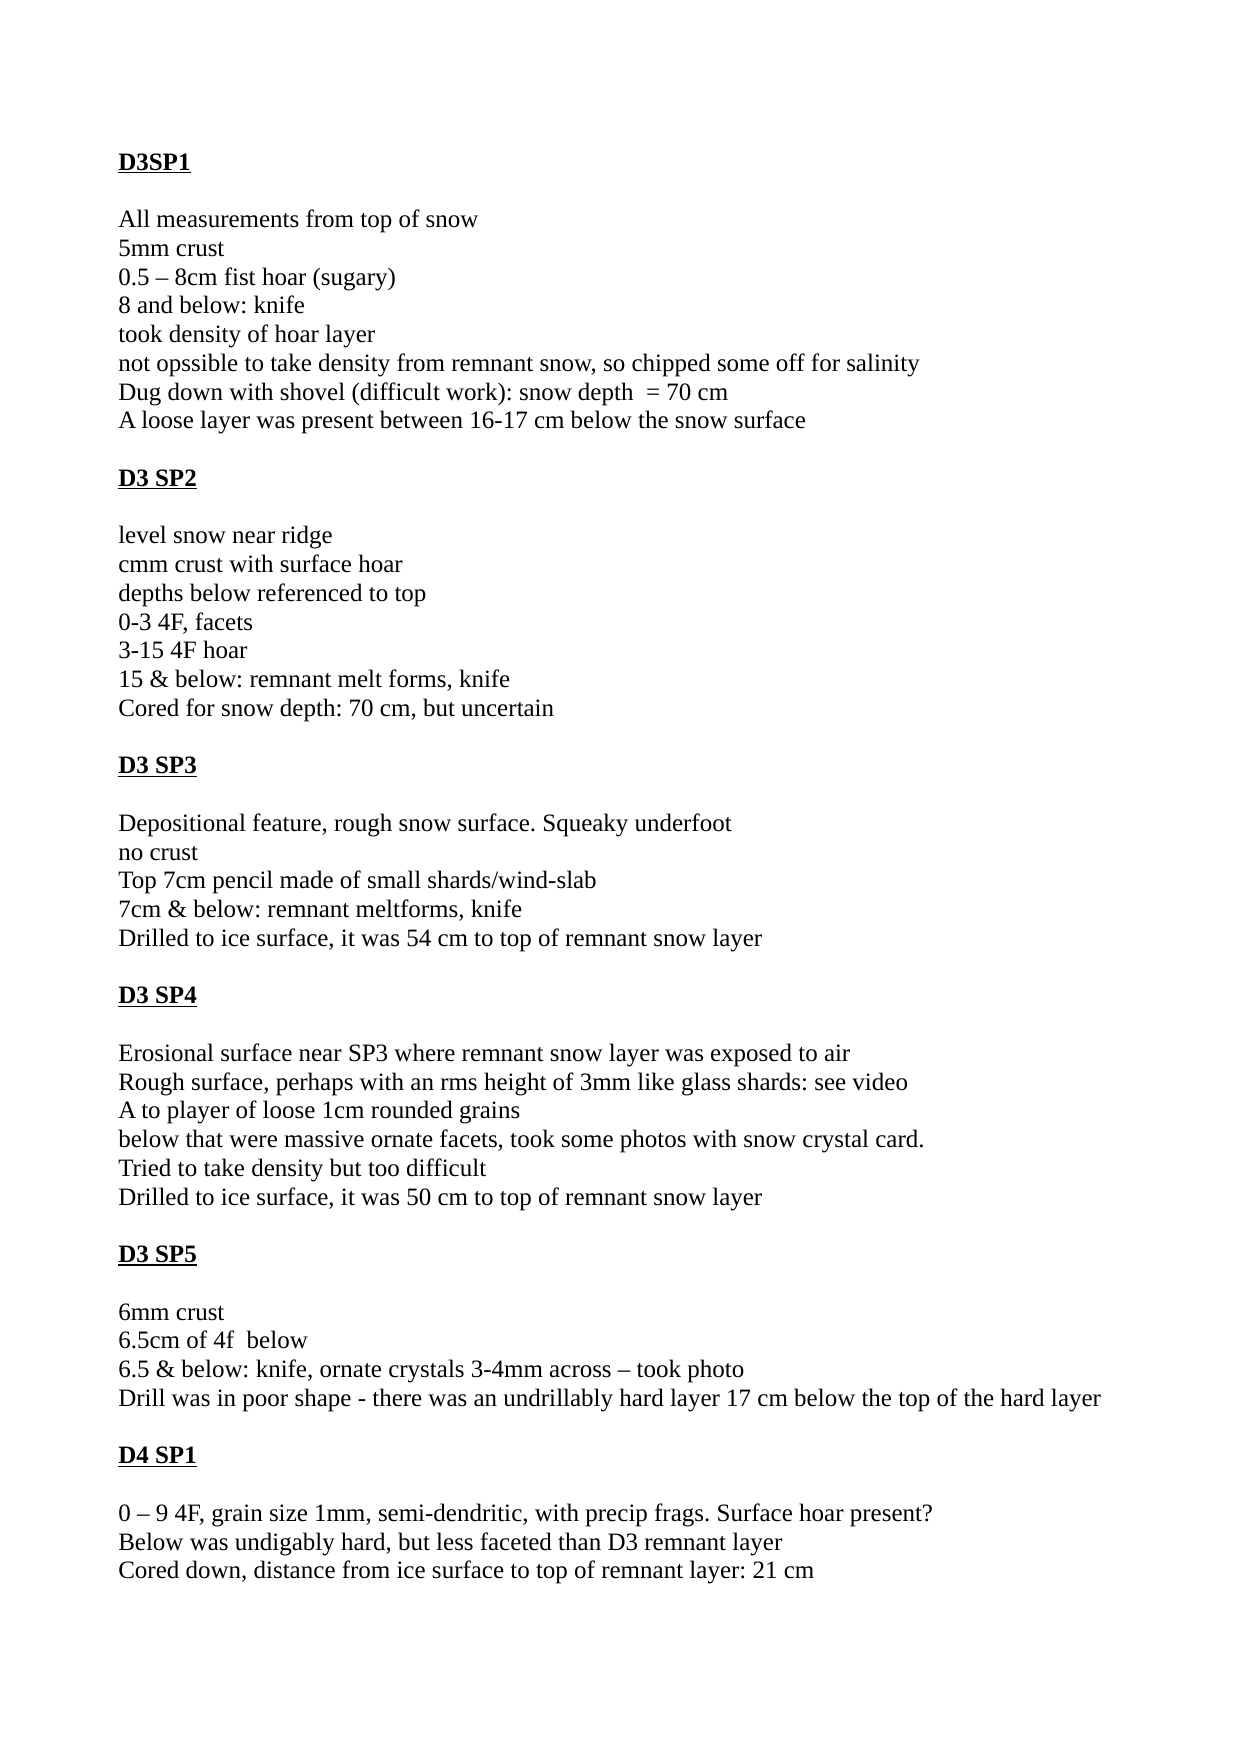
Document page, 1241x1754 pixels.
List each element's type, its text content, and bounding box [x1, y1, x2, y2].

text 0-3 4F, facets [118, 607, 1122, 636]
text D3SP1 [118, 147, 1122, 176]
text D3 SP3 [118, 751, 1122, 779]
text took density of hoar layer [118, 319, 1122, 348]
text Drill was in poor shape - there was an undrillably hard layer 17 cm below the top of the hard layer [118, 1383, 1122, 1412]
text D3 SP5 [118, 1239, 1122, 1268]
text All measurements from top of snow [118, 204, 1122, 233]
text Erosional surface near SP3 where remnant snow layer was exposed to air [118, 1038, 1122, 1067]
text D3 SP4 [118, 981, 1122, 1009]
text 6mm crust [118, 1297, 1122, 1326]
text 15 & below: remnant melt forms, knife [118, 664, 1122, 693]
text Depositional feature, rough snow surface. Squeaky underfoot [118, 808, 1122, 837]
text A to player of loose 1cm rounded grains [118, 1096, 1122, 1124]
text Rough surface, perhaps with an rms height of 3mm like glass shards: see video [118, 1067, 1122, 1096]
text below that were massive ornate facets, took some photos with snow crystal card. [118, 1124, 1122, 1153]
text 5mm crust [118, 233, 1122, 262]
text not opssible to take density from remnant snow, so chipped some off for salinity [118, 348, 1122, 377]
text Tried to take density but too difficult [118, 1153, 1122, 1182]
text Top 7cm pencil made of small shards/wind-slab [118, 866, 1122, 894]
text Dug down with shovel (difficult work): snow depth = 70 cm [118, 377, 1122, 406]
text Drilled to ice surface, it was 54 cm to top of remnant snow layer [118, 923, 1122, 952]
text 0.5 – 8cm fist hoar (sugary) [118, 262, 1122, 291]
text 3-15 4F hoar [118, 636, 1122, 664]
text level snow near ridge [118, 521, 1122, 549]
text no crust [118, 837, 1122, 866]
text A loose layer was present between 16-17 cm below the snow surface [118, 406, 1122, 434]
text 0 – 9 4F, grain size 1mm, semi-dendritic, with precip frags. Surface hoar present? [118, 1498, 1122, 1527]
text Cored for snow depth: 70 cm, but uncertain [118, 693, 1122, 722]
text Cored down, distance from ice surface to top of remnant layer: 21 cm [118, 1556, 1122, 1584]
text cmm crust with surface hoar [118, 549, 1122, 578]
text 8 and below: knife [118, 291, 1122, 319]
text 6.5 & below: knife, ornate crystals 3-4mm across – took photo [118, 1354, 1122, 1383]
text Drilled to ice surface, it was 50 cm to top of remnant snow layer [118, 1182, 1122, 1211]
text D3 SP2 [118, 463, 1122, 492]
text Below was undigably hard, but less faceted than D3 remnant layer [118, 1527, 1122, 1556]
text 7cm & below: remnant meltforms, knife [118, 894, 1122, 923]
text D4 SP1 [118, 1441, 1122, 1469]
text 6.5cm of 4f below [118, 1326, 1122, 1354]
text depths below referenced to top [118, 578, 1122, 607]
